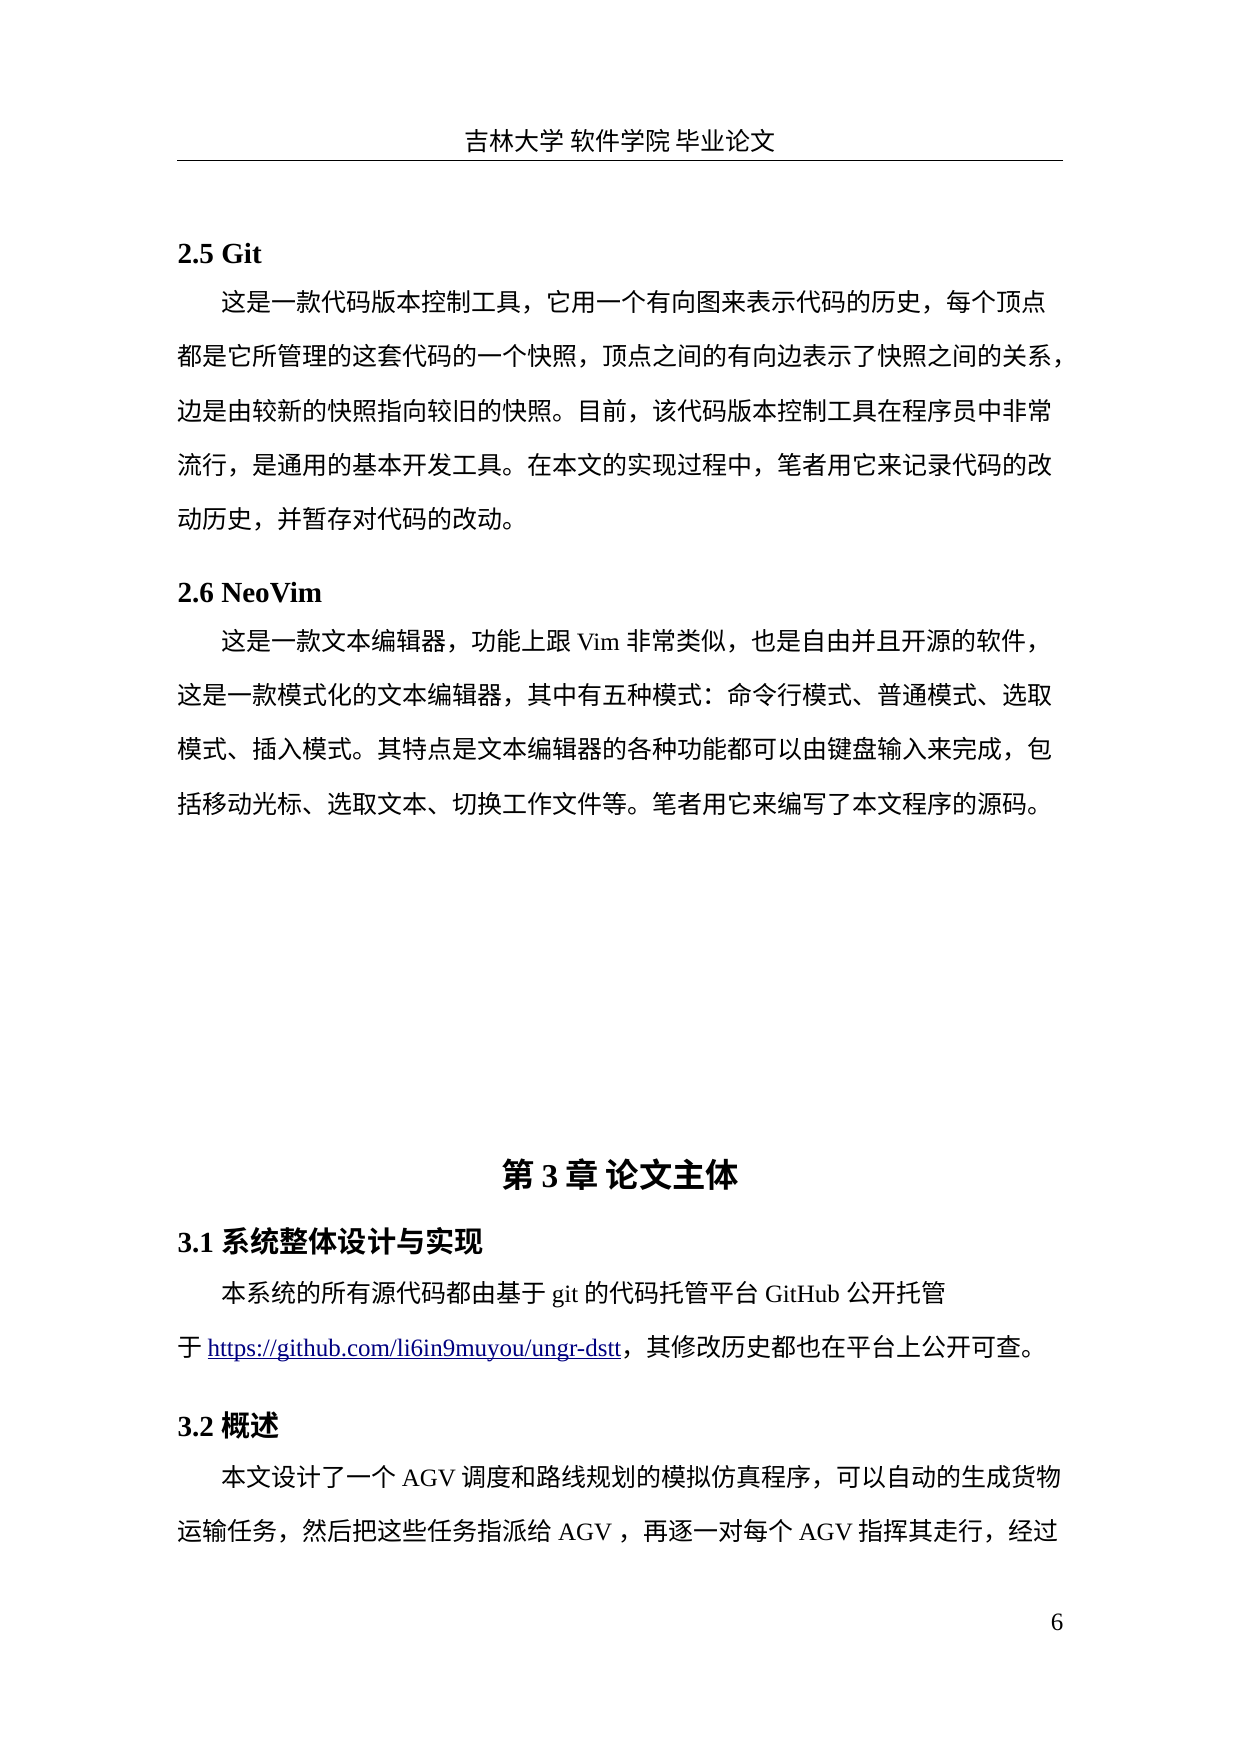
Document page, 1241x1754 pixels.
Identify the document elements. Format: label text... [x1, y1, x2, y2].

subtitle 3.1 系统整体设计与实现 [177, 1218, 1063, 1261]
subtitle 2.5 Git [177, 236, 1063, 270]
text 本系统的所有源代码都由基于 git 的代码托管平台 GitHub 公开托管于https://github.com/li6in9muyou/ungr-dstt，其修改历史都也在平台上公开可查。 [177, 1273, 1063, 1364]
subtitle 2.6 NeoVim [177, 575, 1063, 608]
text 这是一款文本编辑器，功能上跟 Vim 非常类似，也是自由并且开源的软件，这是一款模式化的文本编辑器，其中有五种模式：命令行模式、普通模式、选取模式、插入模式。其特点是文本编辑器的各种功能都可以由键盘输入来完成，包括移动光标、选取文本、切换工作文件等。笔者用它来编写了本文程序的源码。 [177, 621, 1063, 820]
subtitle 第3章 论文主体 [177, 1149, 1063, 1197]
text 这是一款代码版本控制工具，它用一个有向图来表示代码的历史，每个顶点都是它所管理的这套代码的一个快照，顶点之间的有向边表示了快照之间的关系，边是由较新的快照指向较旧的快照。目前，该代码版本控制工具在程序员中非常流行，是通用的基本开发工具。在本文的实现过程中，笔者用它来记录代码的改动历史，并暂存对代码的改动。 [177, 282, 1063, 536]
text 本文设计了一个 AGV 调度和路线规划的模拟仿真程序，可以自动的生成货物运输任务，然后把这些任务指派给 AGV ，再逐一对每个 AGV 指挥其走行，经过 [177, 1457, 1063, 1548]
subtitle 3.2 概述 [177, 1403, 1063, 1445]
